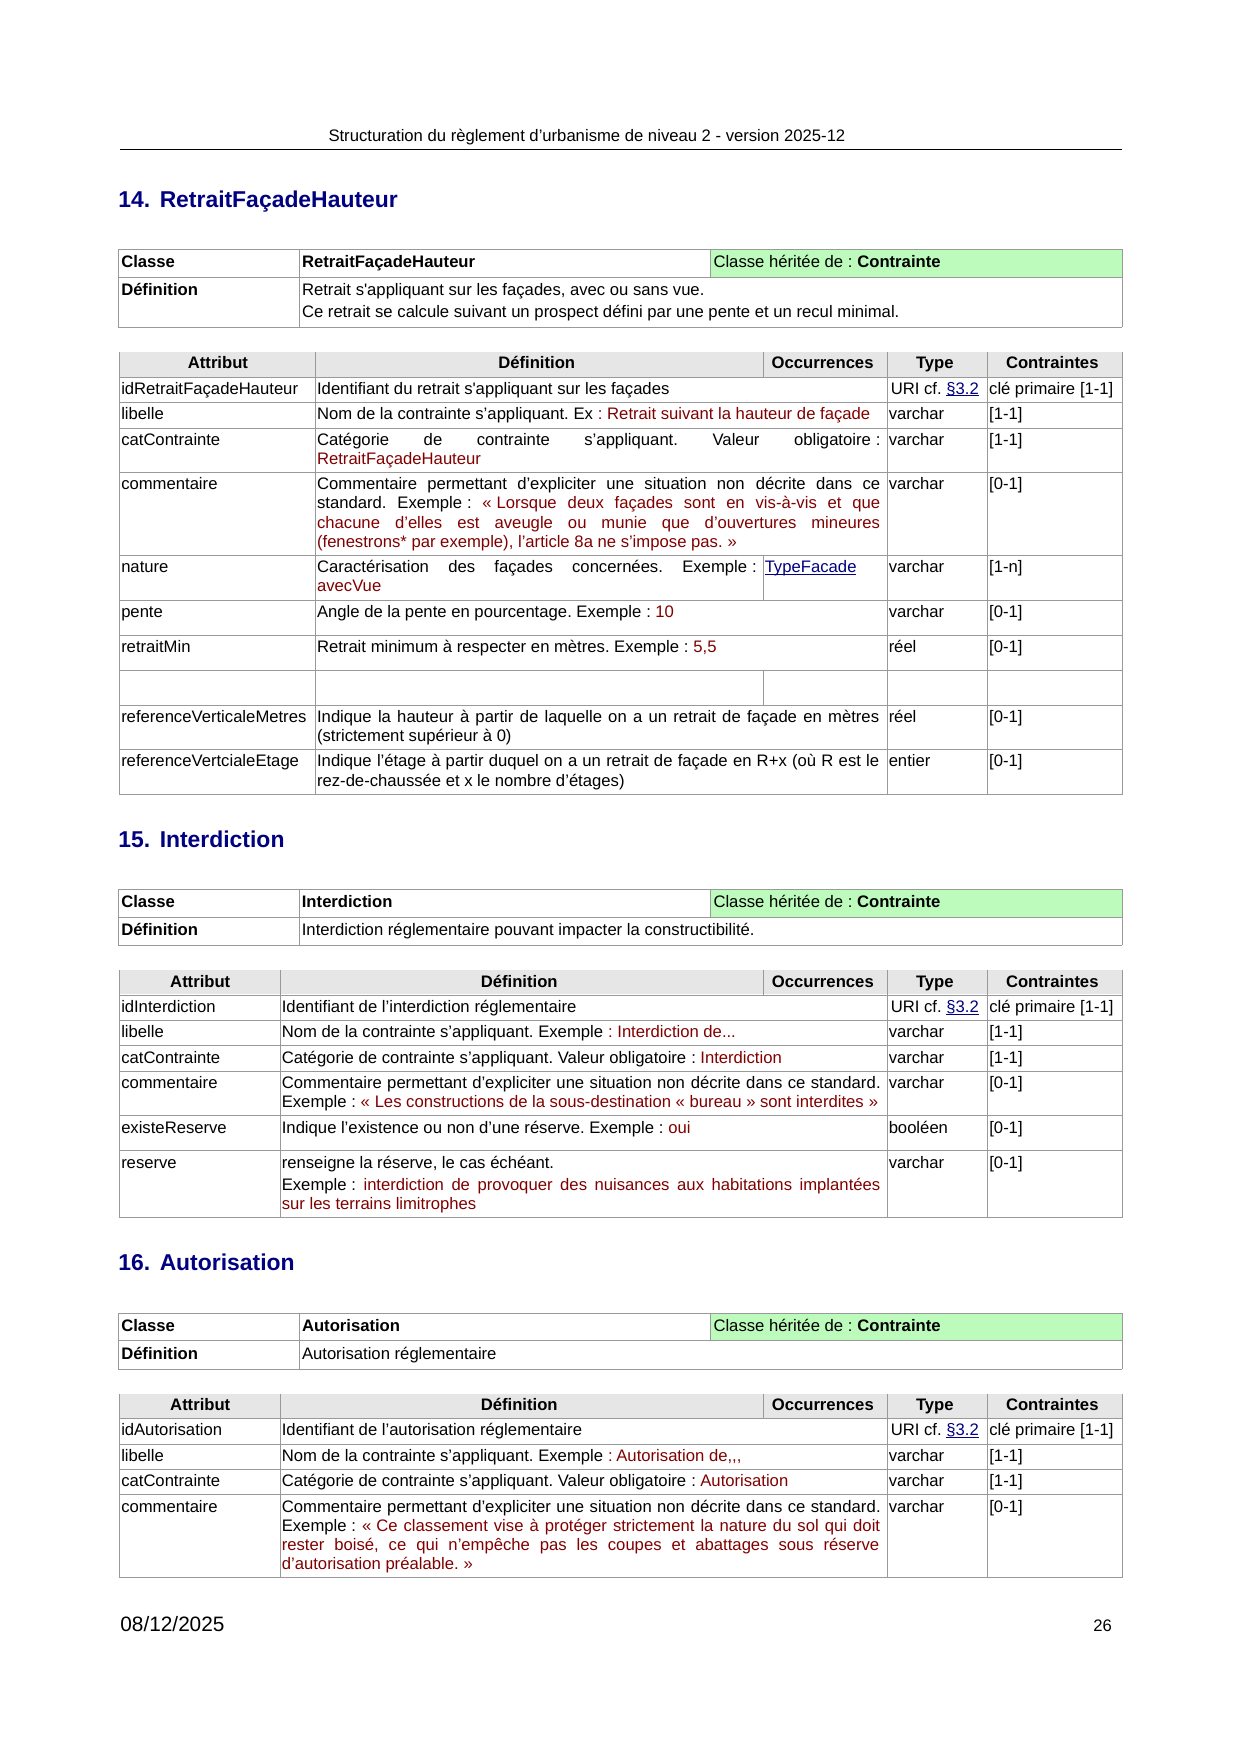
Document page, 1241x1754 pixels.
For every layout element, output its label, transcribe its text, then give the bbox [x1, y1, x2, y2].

table_cell [1-1] [988, 403, 1122, 427]
table_cell Nom de la contrainte s’appliquant. Exemple : Interdiction de... [281, 1021, 887, 1045]
table_cell varchar [888, 1495, 987, 1577]
table_cell Catégorie de contrainte s’appliquant. Valeur obligatoire : RetraitFaçadeHauteur [316, 429, 887, 472]
table_cell libelle [120, 1445, 280, 1469]
table_cell [0-1] [988, 1495, 1122, 1577]
table_cell [1-n] [988, 556, 1122, 599]
table_cell Nom de la contrainte s’appliquant. Ex : Retrait suivant la hauteur de façade [316, 403, 887, 427]
table_cell Indique la hauteur à partir de laquelle on a un retrait de façade en mètres (strictement supérieur à 0) [316, 706, 887, 749]
table_cell [0-1] [988, 706, 1122, 749]
table_cell varchar [888, 1021, 987, 1045]
table_cell réel [888, 636, 987, 669]
table_cell [0-1] [988, 750, 1122, 794]
table_cell Retrait s'appliquant sur les façades, avec ou sans vue. Ce retrait se calcule suivant un prospect défini par une pente et un recul minimal. [300, 278, 1122, 327]
table_cell entier [888, 750, 987, 794]
table_cell [0-1] [988, 1151, 1122, 1217]
table_header Occurrences [764, 1394, 887, 1418]
table_header Classe [119, 890, 299, 917]
table_cell idAutorisation [120, 1419, 280, 1443]
table_cell libelle [120, 1021, 280, 1045]
table_cell [1-1] [988, 1021, 1122, 1045]
table_header Type [888, 352, 987, 377]
table_cell ‍commentaire [120, 473, 315, 555]
table_header Classe héritée de : Contrainte [711, 890, 1122, 917]
table_cell [0-1] [988, 601, 1122, 634]
table_cell catContrainte [120, 1046, 280, 1071]
table_header RetraitFaçadeHauteur [300, 250, 710, 277]
table_header Contraintes [988, 1394, 1122, 1418]
table_cell Commentaire permettant d’expliciter une situation non décrite dans ce standard. Exemple : « Les constructions de la sous-destination « bureau » sont interdites » [281, 1072, 887, 1115]
table_cell nature [120, 556, 315, 599]
subtitle Autorisation [118, 1249, 1122, 1276]
table_header Interdiction [300, 890, 710, 917]
table_cell Catégorie de contrainte s’appliquant. Valeur obligatoire : Interdiction [281, 1046, 887, 1071]
table_cell catContrainte [120, 1470, 280, 1494]
table_cell Définition [119, 278, 299, 327]
table_cell réel [888, 706, 987, 749]
table_header Définition [281, 1394, 763, 1418]
table_cell varchar [888, 556, 987, 599]
table_cell Catégorie de contrainte s’appliquant. Valeur obligatoire : Autorisation [281, 1470, 887, 1494]
table_cell Définition [119, 918, 299, 945]
table_header Type [888, 1394, 987, 1418]
table_cell URI cf. §3.2 [888, 378, 987, 402]
table_cell [316, 671, 763, 704]
table_cell Indique l’étage à partir duquel on a un retrait de façade en R+x (où R est le rez-de-chaussée et x le nombre d’étages) [316, 750, 887, 794]
table_cell URI cf. §3.2 [888, 996, 987, 1020]
table_header Classe [119, 250, 299, 277]
table_cell Nom de la contrainte s’appliquant. Exemple : Autorisation de,,, [281, 1445, 887, 1469]
table_header Autorisation [300, 1314, 710, 1340]
table_cell Commentaire permettant d’expliciter une situation non décrite dans ce standard. Exemple : « Ce classement vise à protéger strictement la nature du sol qui doit rester boisé, ce qui n’empêche pas les coupes et abattages sous réserve d’autorisation préalable. » [281, 1495, 887, 1577]
table_cell varchar [888, 1151, 987, 1217]
table_header Contraintes [988, 970, 1122, 994]
table_cell varchar [888, 473, 987, 555]
table_cell ‍referenceVerticaleMetres [120, 706, 315, 749]
table_cell reserve [120, 1151, 280, 1217]
table_cell Interdiction réglementaire pouvant impacter la constructibilité. [300, 918, 1122, 945]
table_cell Identifiant de l’autorisation réglementaire [281, 1419, 887, 1443]
table_cell varchar [888, 429, 987, 472]
table_cell Retrait minimum à respecter en mètres. Exemple : 5,5 [316, 636, 887, 669]
table_header Attribut [120, 352, 315, 377]
table_cell [764, 671, 887, 704]
table_cell [0-1] [988, 636, 1122, 669]
table_cell idInterdiction [120, 996, 280, 1020]
table_cell [1-1] [988, 1445, 1122, 1469]
table_cell Définition [119, 1341, 299, 1368]
table_header Définition [281, 970, 763, 994]
table_cell [0-1] [988, 473, 1122, 555]
table_header Classe [119, 1314, 299, 1340]
table_cell [888, 671, 987, 704]
table_cell [0-1] [988, 1116, 1122, 1150]
table_header Contraintes [988, 352, 1122, 377]
table_cell URI cf. §3.2 [888, 1419, 987, 1443]
table_cell [988, 671, 1122, 704]
table_cell clé primaire [1-1] [988, 1419, 1122, 1443]
table_cell libelle [120, 403, 315, 427]
table_cell [1-1] [988, 1046, 1122, 1071]
table_header Occurrences [764, 970, 887, 994]
table_cell TypeFacade [764, 556, 887, 599]
table_cell Autorisation réglementaire [300, 1341, 1122, 1368]
table_header Attribut [120, 1394, 280, 1418]
table_cell varchar [888, 601, 987, 634]
table_cell booléen [888, 1116, 987, 1150]
table_cell ‍commentaire [120, 1072, 280, 1115]
table_cell clé primaire [1-1] [988, 378, 1122, 402]
subtitle Interdiction [118, 826, 1122, 852]
table_header Type [888, 970, 987, 994]
table_cell clé primaire [1-1] [988, 996, 1122, 1020]
subtitle RetraitFaçadeHauteur [118, 186, 1122, 212]
table_cell catContrainte [120, 429, 315, 472]
table_cell renseigne la réserve, le cas échéant. Exemple : interdiction de provoquer des nuisances aux habitations implantées sur les terrains limitrophes [281, 1151, 887, 1217]
table_cell Identifiant de l’interdiction réglementaire [281, 996, 887, 1020]
table_cell retraitMin [120, 636, 315, 669]
table_header Classe héritée de : Contrainte [711, 1314, 1122, 1340]
table_header Occurrences [764, 352, 887, 377]
table_cell [0-1] [988, 1072, 1122, 1115]
table_cell pente [120, 601, 315, 634]
table_cell Commentaire permettant d’expliciter une situation non décrite dans ce standard. Exemple : « Lorsque deux façades sont en vis-à-vis et que chacune d’elles est aveugle ou munie que d’ouvertures mineures (fenestrons* par exemple), l’article 8a ne s’impose pas. » [316, 473, 887, 555]
table_cell [120, 671, 315, 704]
table_header Attribut [120, 970, 280, 994]
table_cell [1-1] [988, 429, 1122, 472]
table_cell varchar [888, 403, 987, 427]
table_header Classe héritée de : Contrainte [711, 250, 1122, 277]
table_cell Identifiant du retrait s'appliquant sur les façades [316, 378, 887, 402]
table_cell varchar [888, 1046, 987, 1071]
table_cell Angle de la pente en pourcentage. Exemple : 10 [316, 601, 887, 634]
table_cell varchar [888, 1470, 987, 1494]
table_cell Indique l’existence ou non d’une réserve. Exemple : oui [281, 1116, 887, 1150]
table_cell varchar [888, 1445, 987, 1469]
table_cell ‍commentaire [120, 1495, 280, 1577]
table_cell idRetraitFaçadeHauteur [120, 378, 315, 402]
table_cell existeReserve [120, 1116, 280, 1150]
table_header Définition [316, 352, 763, 377]
table_cell varchar [888, 1072, 987, 1115]
table_cell ‍referenceVertcialeEtage [120, 750, 315, 794]
table_cell Caractérisation des façades concernées. Exemple : avecVue [316, 556, 763, 599]
table_cell [1-1] [988, 1470, 1122, 1494]
